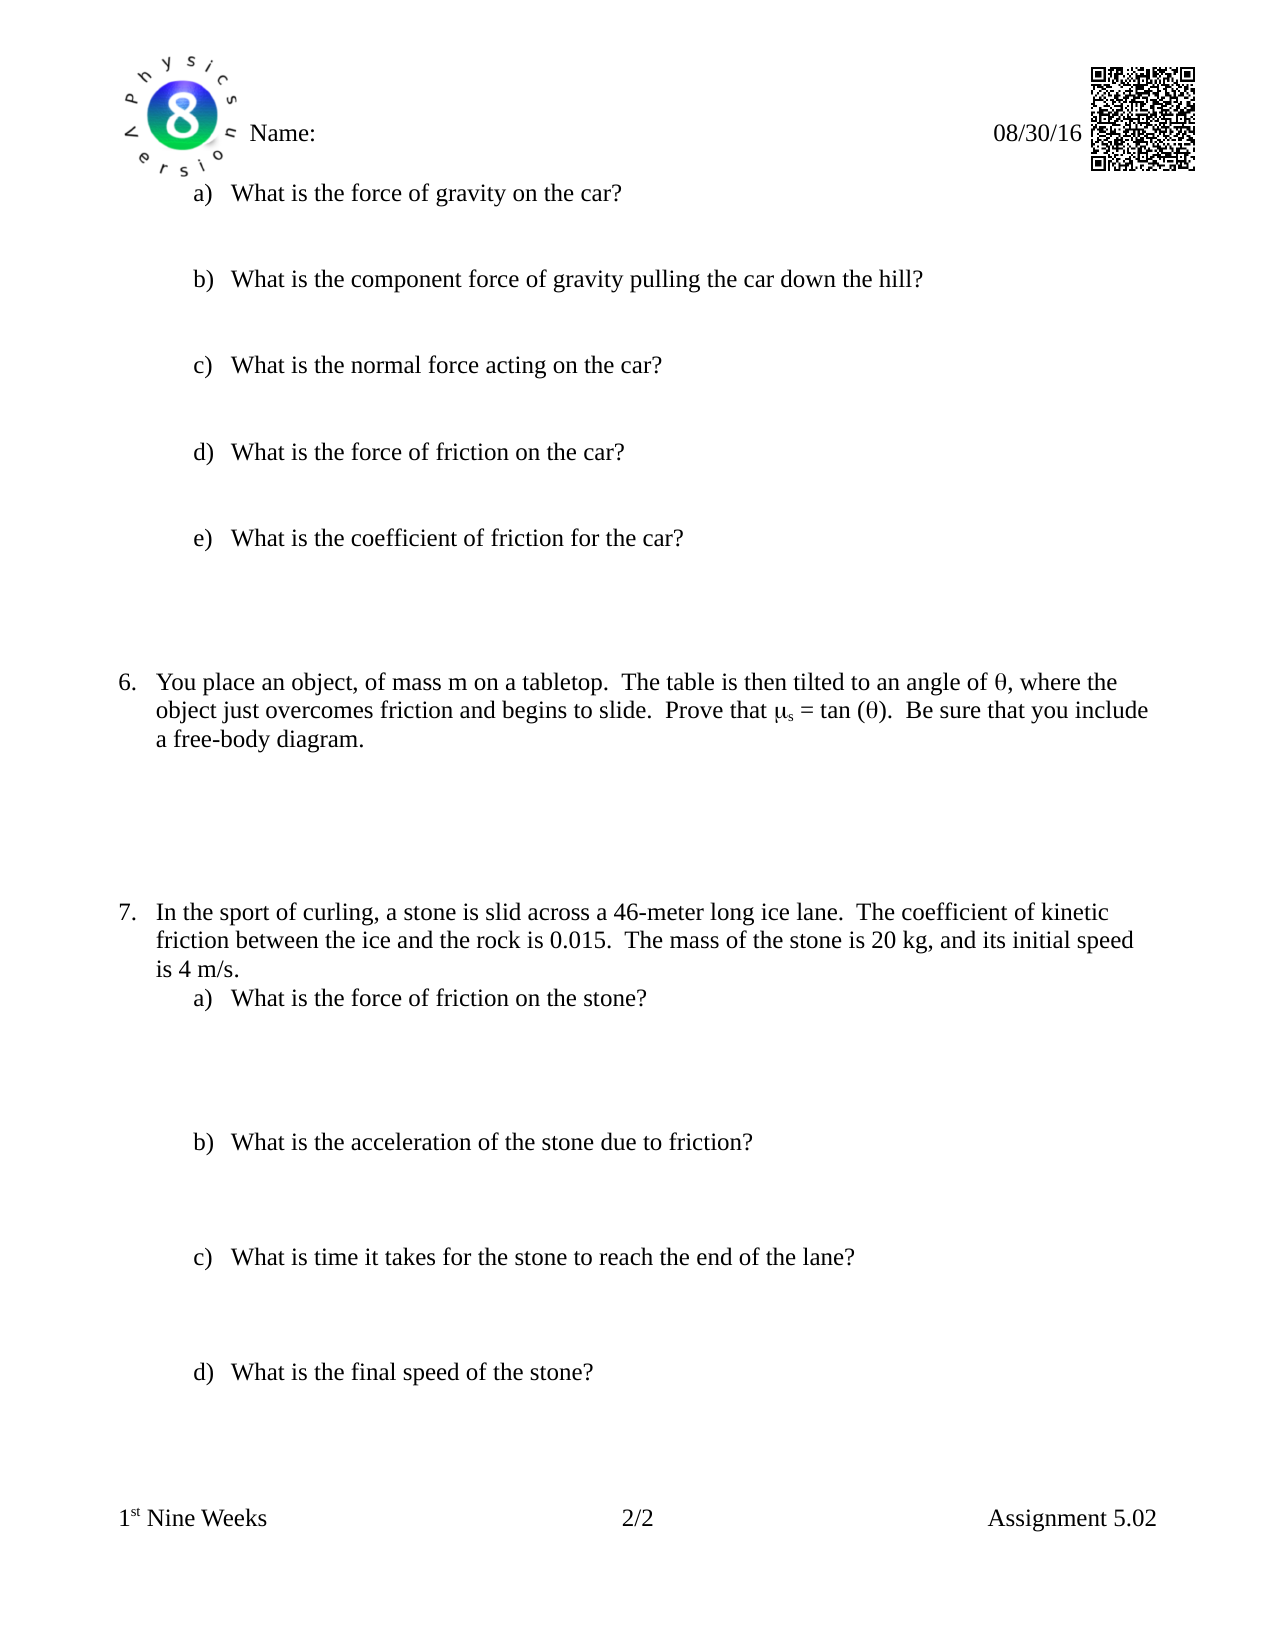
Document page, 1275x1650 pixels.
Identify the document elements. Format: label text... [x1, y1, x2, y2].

list In the sport of curling, a stone is slid across a 46-meter long ice lane. The coefficient of kinetic friction between the ice and the rock is 0.015. The mass of the stone is 20 kg, and its initial speed is 4 m/s. [118, 897, 1157, 983]
list What is the acceleration of the stone due to friction? [193, 1127, 1157, 1156]
list What is the component force of gravity pulling the car down the hill? [193, 264, 1157, 293]
list What is the final speed of the stone? [193, 1357, 1157, 1386]
picture [1082, 58, 1203, 179]
picture [124, 56, 237, 177]
list What is the coefficient of friction for the car? [193, 523, 1157, 552]
list What is the force of friction on the stone? [193, 983, 1157, 1012]
list What is the force of gravity on the car? [193, 176, 1157, 207]
list You place an object, of mass m on a tabletop. The table is then tilted to an angle of q, where the object just overcomes friction and begins to slide. Prove that ms = tan (q). Be sure that you include a free-body diagram. [118, 667, 1157, 753]
list What is the force of friction on the car? [193, 437, 1157, 466]
list What is time it takes for the stone to reach the end of the lane? [193, 1242, 1157, 1271]
list What is the normal force acting on the car? [193, 351, 1157, 379]
